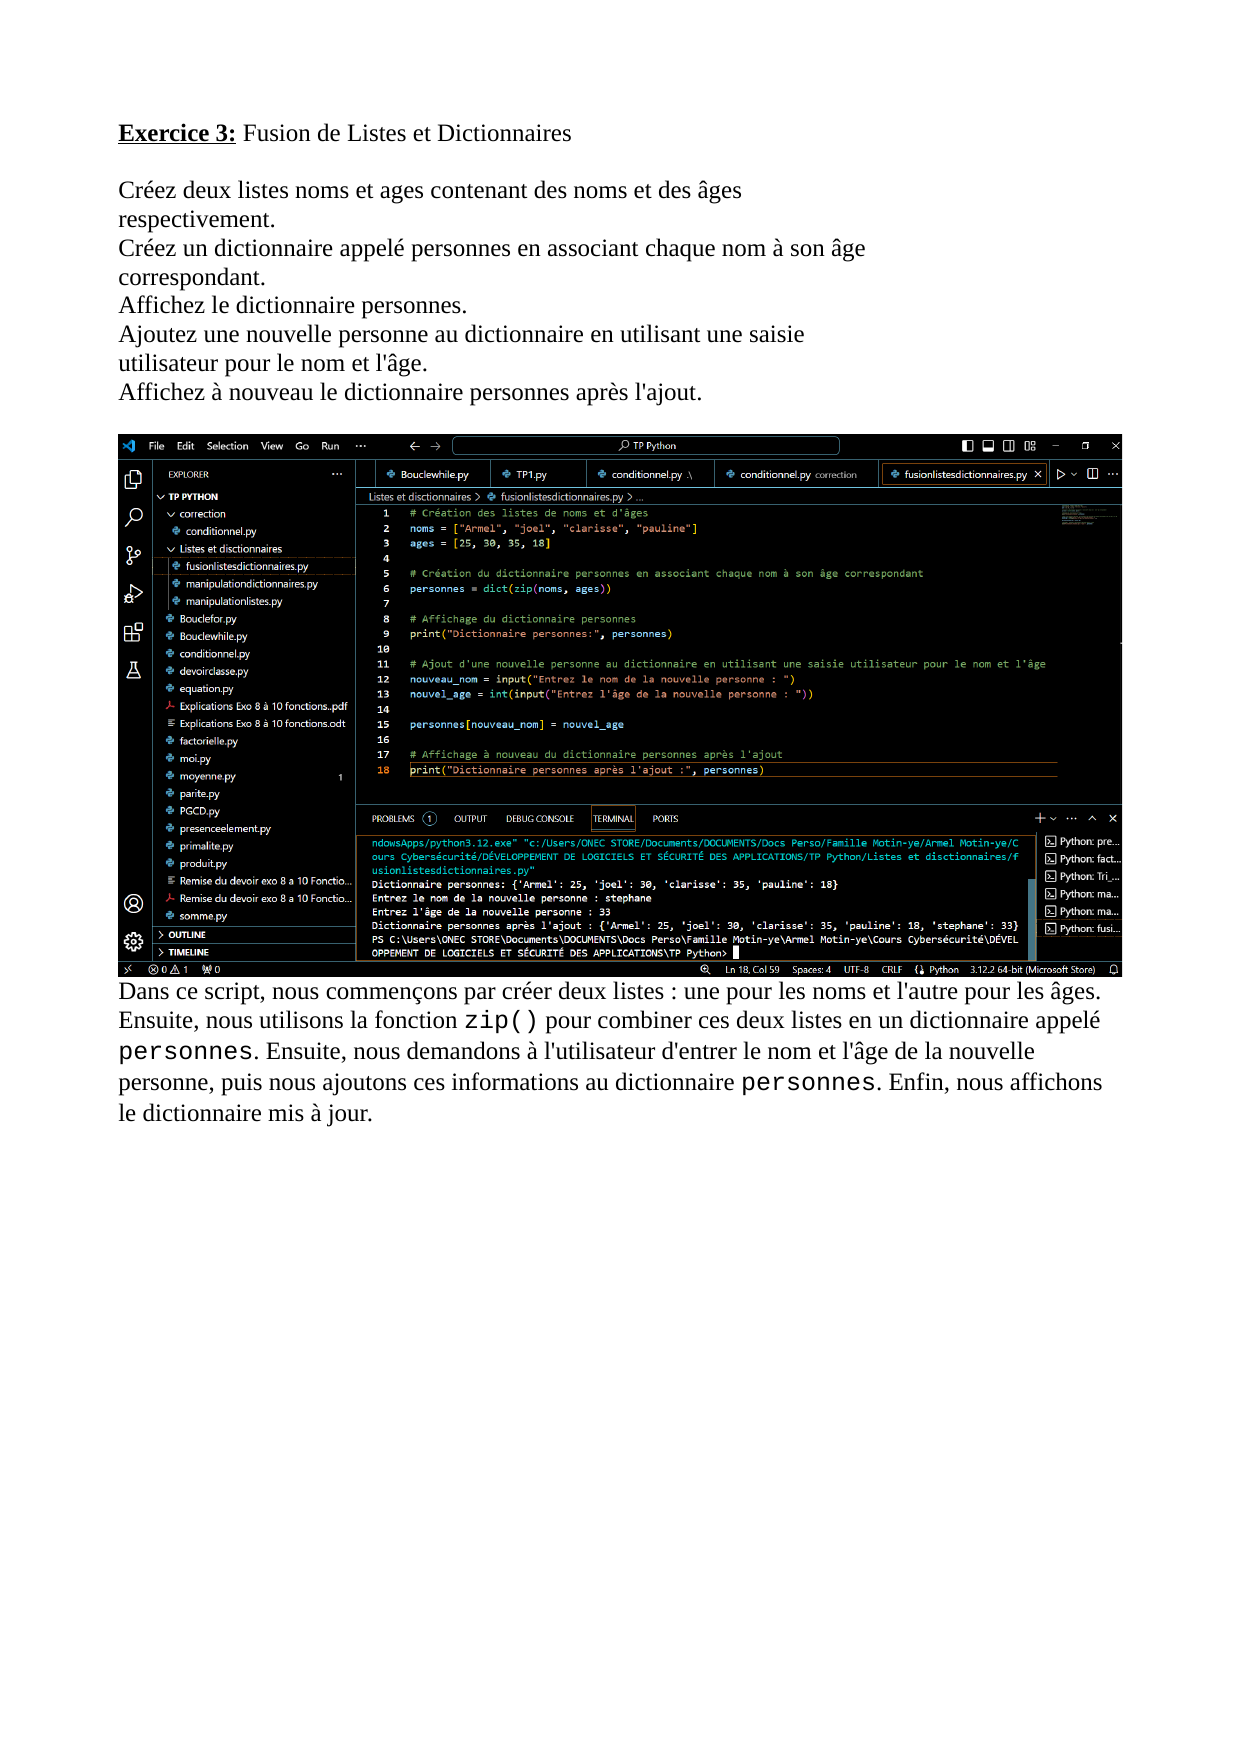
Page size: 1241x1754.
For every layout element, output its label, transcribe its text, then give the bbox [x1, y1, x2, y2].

text Créez un dictionnaire appelé personnes en associant chaque nom à son âge [118, 233, 1122, 262]
text respectivement. [118, 204, 1122, 233]
text Créez deux listes noms et ages contenant des noms et des âges [118, 176, 1122, 204]
text Affichez le dictionnaire personnes. [118, 291, 1122, 319]
text Affichez à nouveau le dictionnaire personnes après l'ajout. [118, 377, 1122, 406]
text Ajoutez une nouvelle personne au dictionnaire en utilisant une saisie [118, 319, 1122, 348]
picture [118, 434, 1123, 977]
text Dans ce script, nous commençons par créer deux listes : une pour les noms et l'autre pour les âges. Ensuite, nous utilisons la fonction zip() pour combiner ces deux listes en un dictionnaire appelé personnes. Ensuite, nous demandons à l'utilisateur d'entrer le nom et l'âge de la nouvelle personne, puis nous ajoutons ces informations au dictionnaire personnes. Enfin, nous affichons le dictionnaire mis à jour. [118, 977, 1122, 1126]
text Exercice 3: Fusion de Listes et Dictionnaires [118, 118, 1122, 147]
text correspondant. [118, 262, 1122, 291]
text utilisateur pour le nom et l'âge. [118, 348, 1122, 377]
